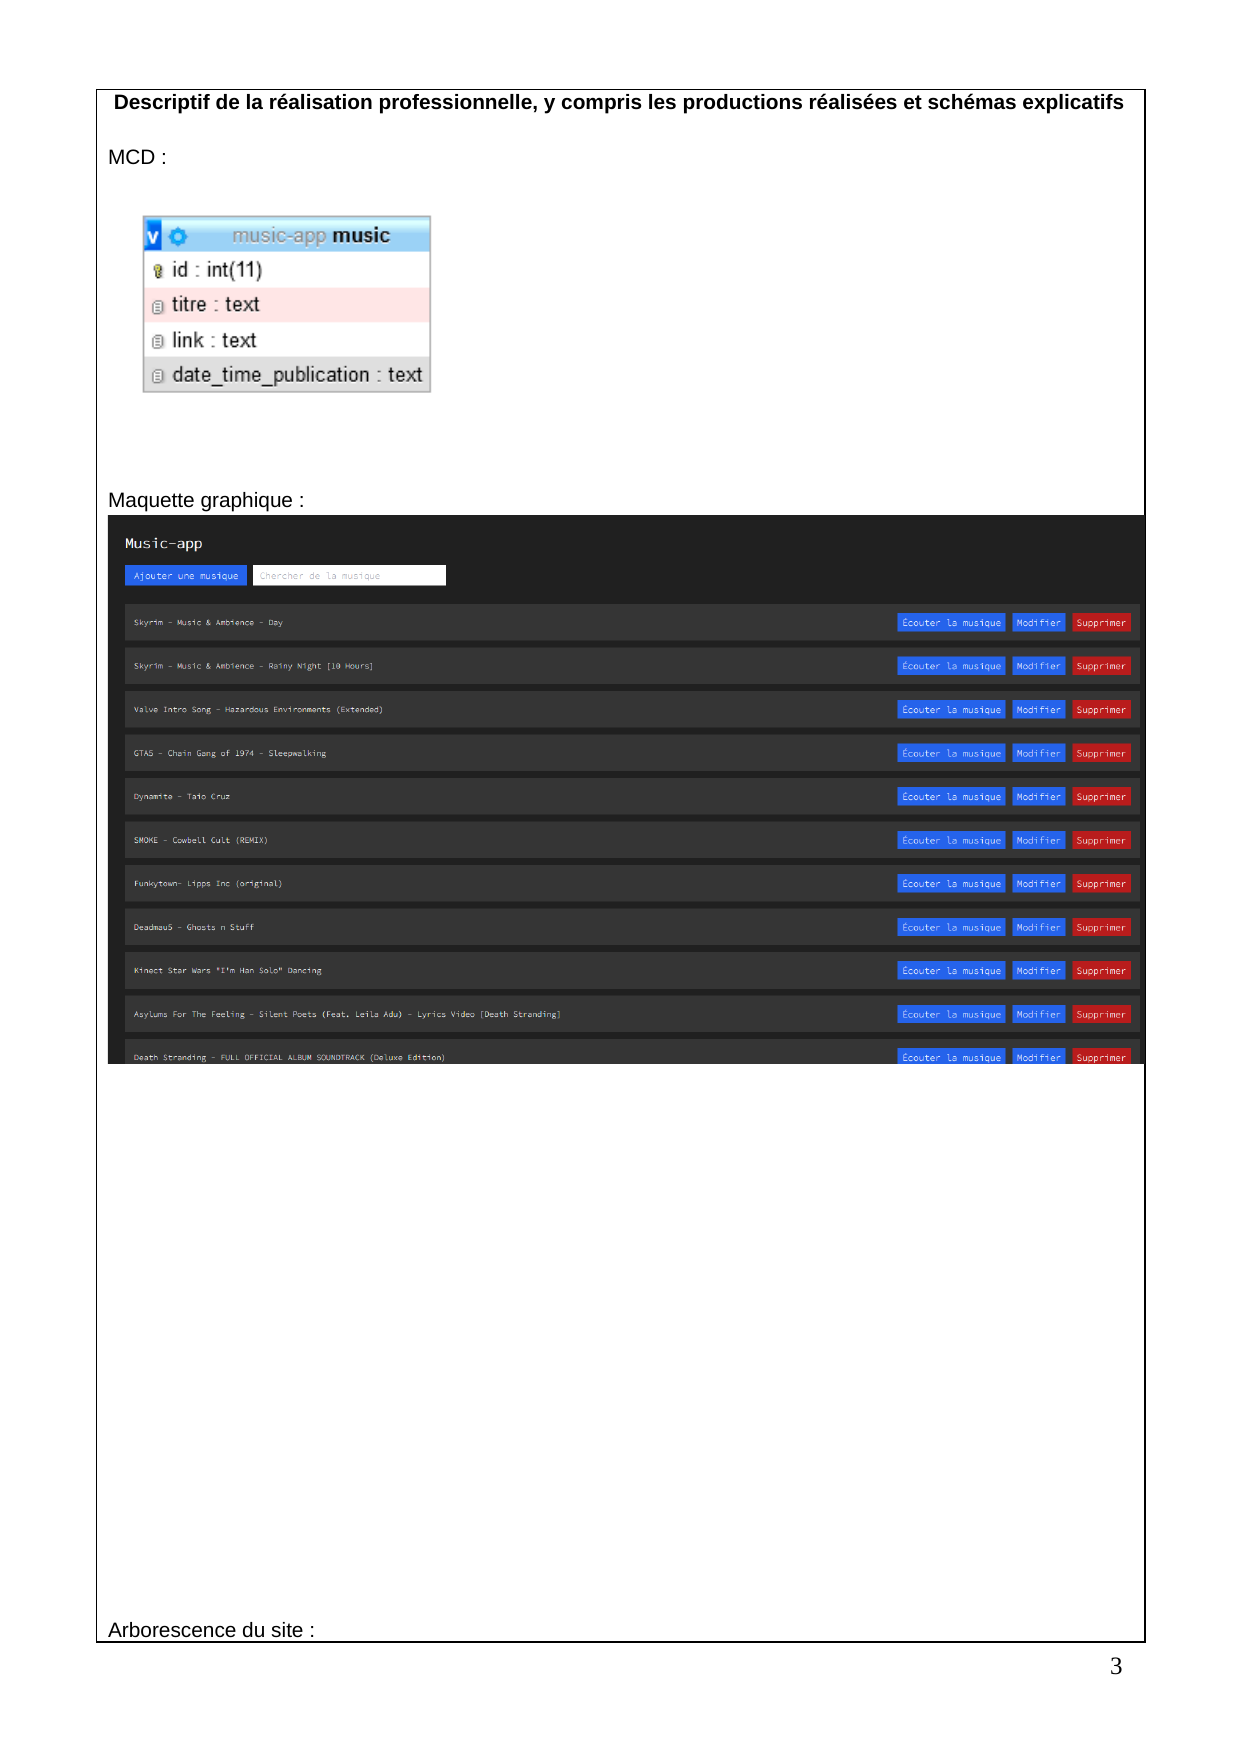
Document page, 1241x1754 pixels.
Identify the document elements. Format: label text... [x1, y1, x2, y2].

picture [107, 172, 472, 429]
table_header Descriptif de la réalisation professionnelle, y compris les productions réalisées et schémas explicatifs MCD : Maquette graphique : Arborescence du site : [97, 90, 1144, 1641]
picture [107, 515, 1145, 1064]
